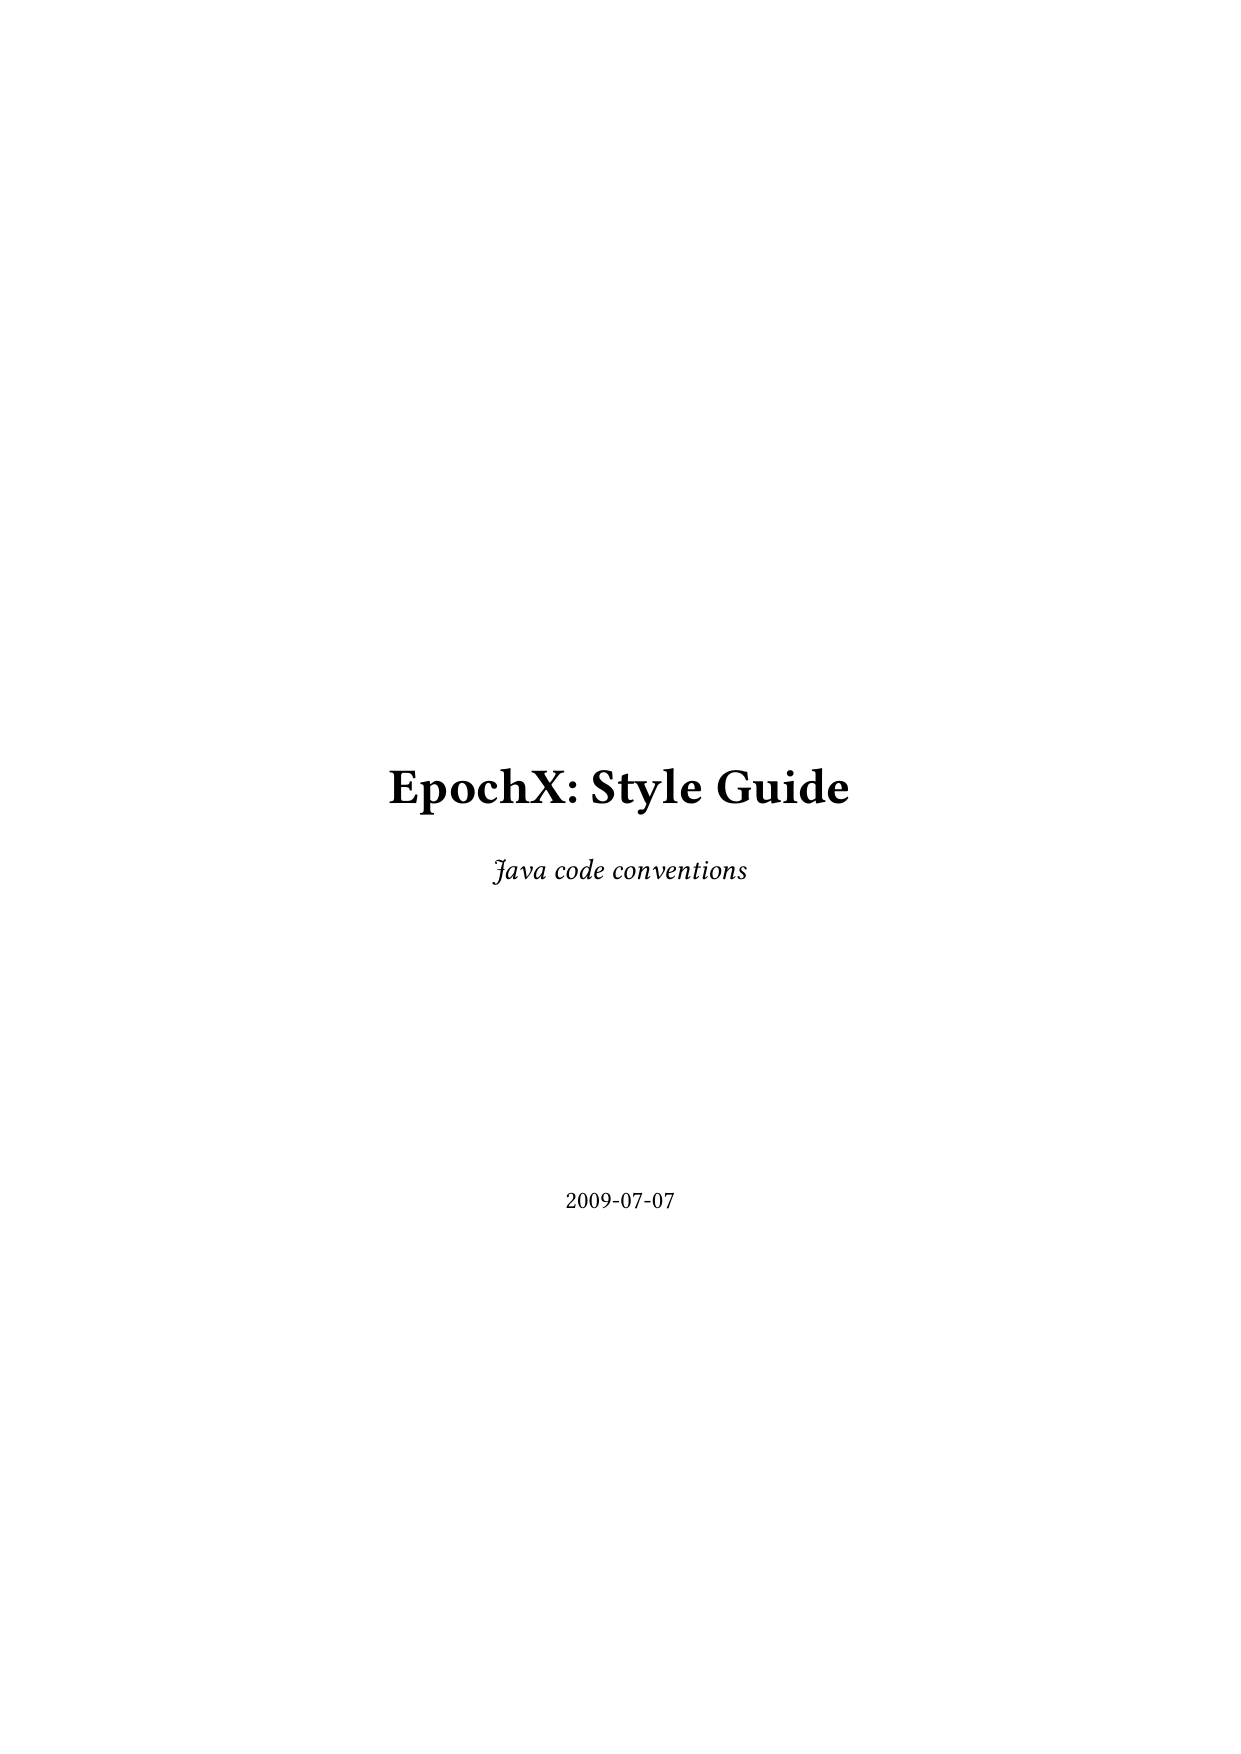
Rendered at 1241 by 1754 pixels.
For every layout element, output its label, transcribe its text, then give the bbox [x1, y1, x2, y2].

text 2009-07-07 [118, 1186, 1122, 1215]
title EpochX: Style Guide [118, 759, 1122, 816]
subtitle Java code conventions [118, 853, 1122, 886]
